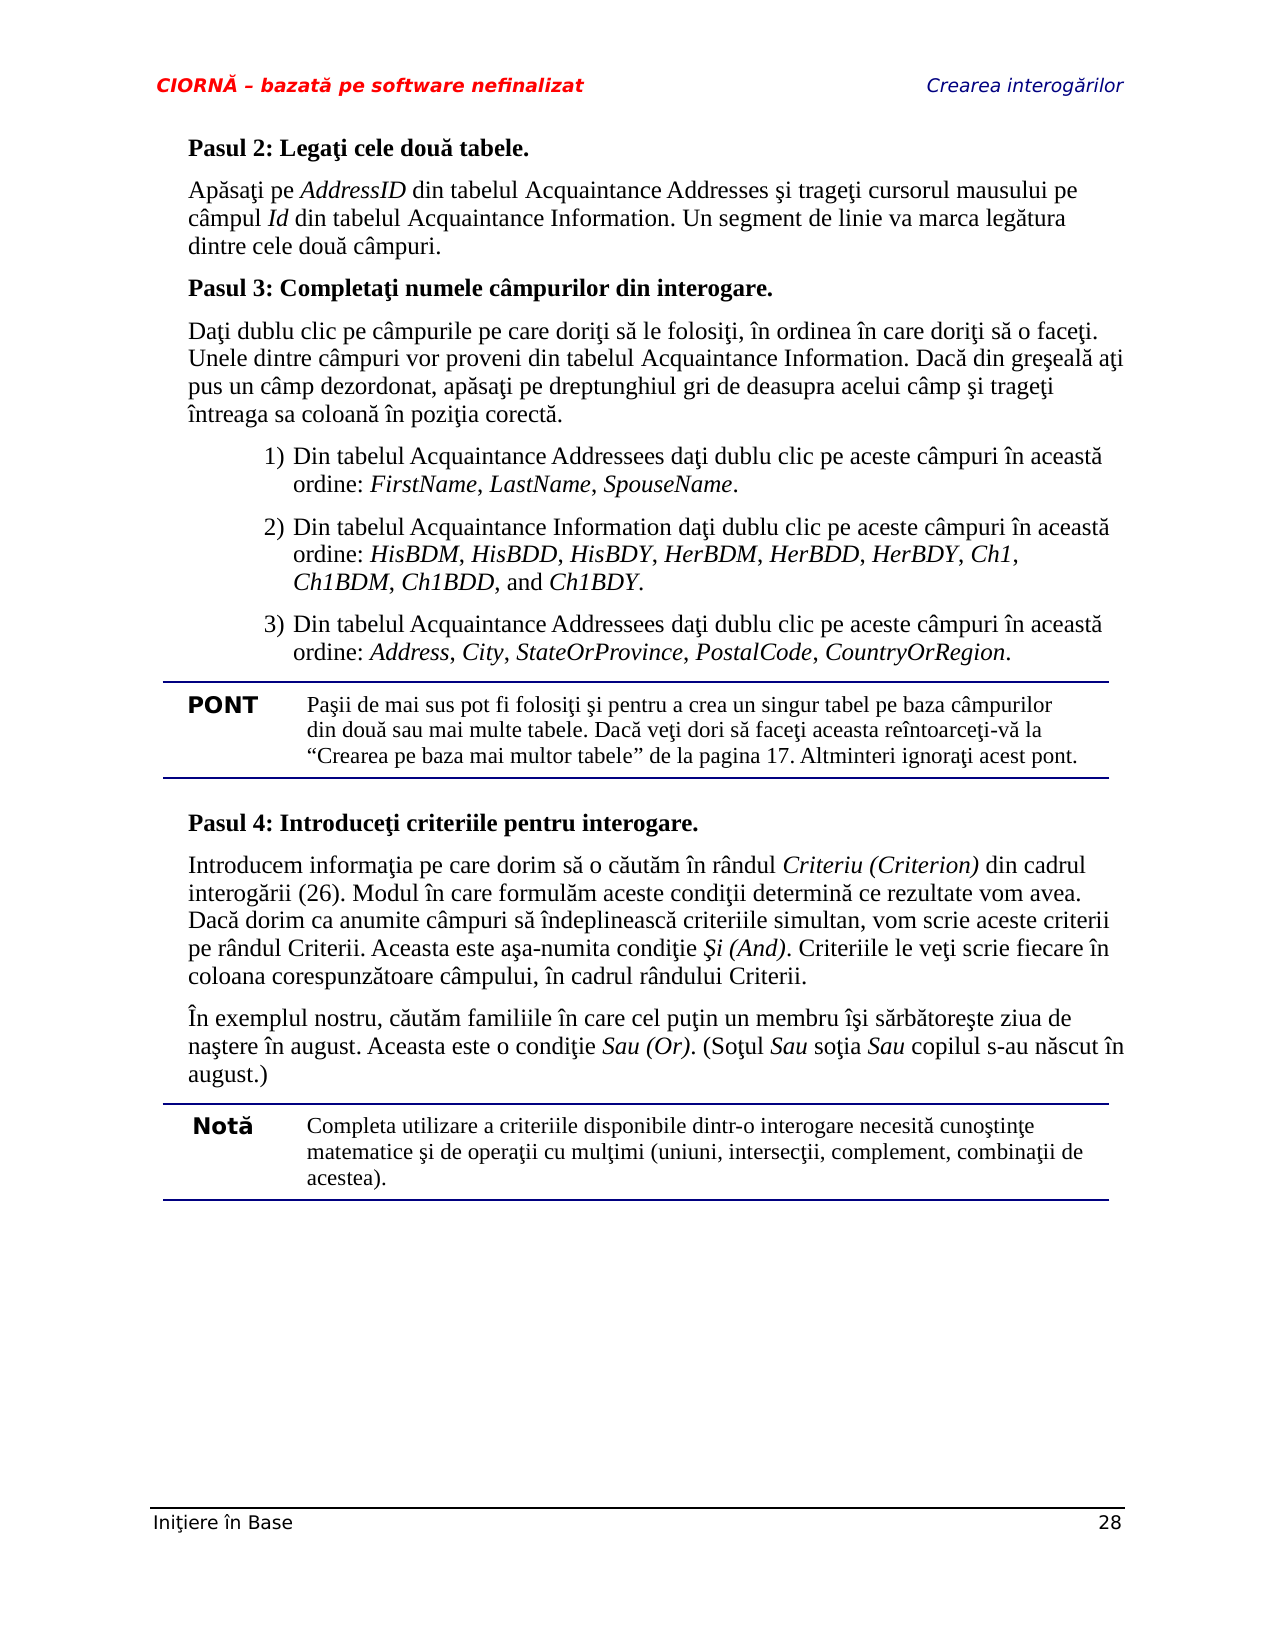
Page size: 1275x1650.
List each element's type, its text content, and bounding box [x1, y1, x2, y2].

list Din tabelul Acquaintance Addressees daţi dublu clic pe aceste câmpuri în această ordine: FirstName, LastName, SpouseName. [263, 442, 1125, 498]
text Pasul 4: Introduceţi criteriile pentru interogare. [188, 809, 1125, 836]
text Pasul 2: Legaţi cele două tabele. [188, 134, 1125, 162]
text În exemplul nostru, căutăm familiile în care cel puţin un membru îşi sărbătoreşte ziua de naştere în august. Aceasta este o condiţie Sau (Or). (Soţul Sau soţia Sau copilul s-au născut în august.) [188, 1004, 1125, 1088]
table_header PONT [163, 683, 283, 777]
text Introducem informaţia pe care dorim să o căutăm în rândul Criteriu (Criterion) din cadrul interogării (Imaginea 26). Modul în care formulăm aceste condiţii determină ce rezultate vom avea. Dacă dorim ca anumite câmpuri să îndeplinească criteriile simultan, vom scrie aceste criterii pe rândul Criterii. Aceasta este aşa-numita condiţie Şi (And). Criteriile le veţi scrie fiecare în coloana corespunzătoare câmpului, în cadrul rândului Criterii. [188, 851, 1125, 990]
table_header Notă [163, 1105, 283, 1199]
table_header Paşii de mai sus pot fi folosiţi şi pentru a crea un singur tabel pe baza câmpurilor din două sau mai multe tabele. Dacă veţi dori să faceţi aceasta reîntoarceţi-vă la “Crearea pe baza mai multor tabele” de la pagina 17. Altminteri ignoraţi acest pont. [283, 683, 1109, 777]
text Daţi dublu clic pe câmpurile pe care doriţi să le folosiţi, în ordinea în care doriţi să o faceţi. Unele dintre câmpuri vor proveni din tabelul Acquaintance Information. Dacă din greşeală aţi pus un câmp dezordonat, apăsaţi pe dreptunghiul gri de deasupra acelui câmp şi trageţi întreaga sa coloană în poziţia corectă. [188, 317, 1125, 428]
text Pasul 3: Completaţi numele câmpurilor din interogare. [188, 274, 1125, 302]
text Apăsaţi pe AddressID din tabelul Acquaintance Addresses şi trageţi cursorul mausului pe câmpul Id din tabelul Acquaintance Information. Un segment de linie va marca legătura dintre cele două câmpuri. [188, 176, 1125, 259]
list Din tabelul Acquaintance Addressees daţi dublu clic pe aceste câmpuri în această ordine: Address, City, StateOrProvince, PostalCode, CountryOrRegion. [263, 611, 1125, 666]
list Din tabelul Acquaintance Information daţi dublu clic pe aceste câmpuri în această ordine: HisBDM, HisBDD, HisBDY, HerBDM, HerBDD, HerBDY, Ch1, Ch1BDM, Ch1BDD, and Ch1BDY. [263, 513, 1125, 596]
table_header Completa utilizare a criteriile disponibile dintr-o interogare necesită cunoştinţe matematice şi de operaţii cu mulţimi (uniuni, intersecţii, complement, combinaţii de acestea). [283, 1105, 1109, 1199]
